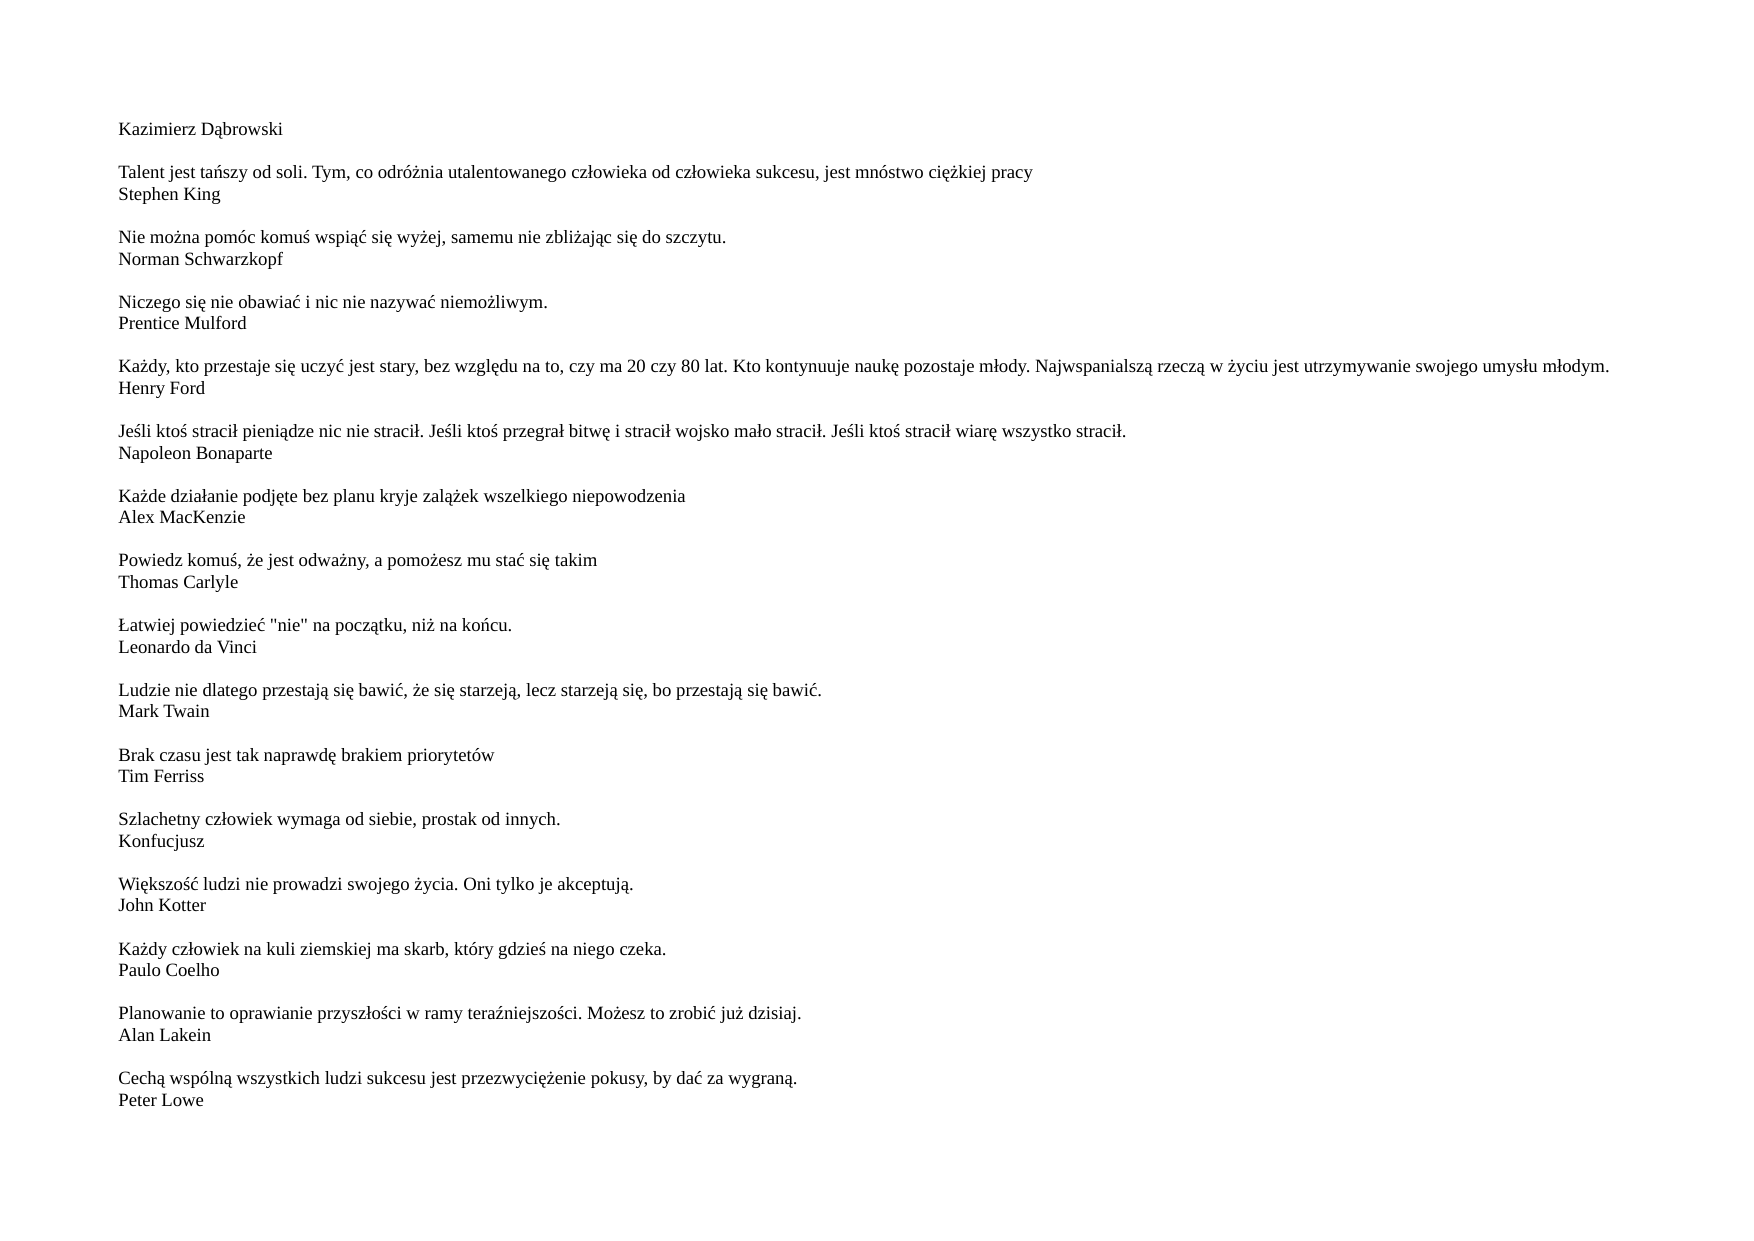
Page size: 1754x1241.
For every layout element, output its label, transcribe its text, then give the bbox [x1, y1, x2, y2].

text Cechą wspólną wszystkich ludzi sukcesu jest przezwyciężenie pokusy, by dać za wygraną. [118, 1067, 1636, 1088]
text Niczego się nie obawiać i nic nie nazywać niemożliwym. [118, 291, 1636, 312]
text Peter Lowe [118, 1088, 1636, 1110]
text Leonardo da Vinci [118, 636, 1636, 657]
text Konfucjusz [118, 830, 1636, 851]
text Jeśli ktoś stracił pieniądze nic nie stracił. Jeśli ktoś przegrał bitwę i stracił wojsko mało stracił. Jeśli ktoś stracił wiarę wszystko stracił. [118, 420, 1636, 442]
text Prentice Mulford [118, 312, 1636, 334]
text Napoleon Bonaparte [118, 442, 1636, 463]
text Stephen King [118, 183, 1636, 204]
text Talent jest tańszy od soli. Tym, co odróżnia utalentowanego człowieka od człowieka sukcesu, jest mnóstwo ciężkiej pracy [118, 161, 1636, 183]
text Thomas Carlyle [118, 571, 1636, 592]
text Szlachetny człowiek wymaga od siebie, prostak od innych. [118, 808, 1636, 830]
text Mark Twain [118, 700, 1636, 722]
text Henry Ford [118, 377, 1636, 398]
text Powiedz komuś, że jest odważny, a pomożesz mu stać się takim [118, 549, 1636, 571]
text Kazimierz Dąbrowski [118, 118, 1636, 140]
text Nie można pomóc komuś wspiąć się wyżej, samemu nie zbliżając się do szczytu. [118, 226, 1636, 247]
text Norman Schwarzkopf [118, 247, 1636, 269]
text Alex MacKenzie [118, 506, 1636, 528]
text Tim Ferriss [118, 765, 1636, 787]
text Ludzie nie dlatego przestają się bawić, że się starzeją, lecz starzeją się, bo przestają się bawić. [118, 679, 1636, 700]
text John Kotter [118, 894, 1636, 916]
text Każde działanie podjęte bez planu kryje zalążek wszelkiego niepowodzenia [118, 485, 1636, 506]
text Każdy, kto przestaje się uczyć jest stary, bez względu na to, czy ma 20 czy 80 lat. Kto kontynuuje naukę pozostaje młody. Najwspanialszą rzeczą w życiu jest utrzymywanie swojego umysłu młodym. [118, 355, 1636, 377]
text Łatwiej powiedzieć "nie" na początku, niż na końcu. [118, 614, 1636, 636]
text Każdy człowiek na kuli ziemskiej ma skarb, który gdzieś na niego czeka. [118, 937, 1636, 959]
text Paulo Coelho [118, 959, 1636, 981]
text Alan Lakein [118, 1024, 1636, 1045]
text Brak czasu jest tak naprawdę brakiem priorytetów [118, 743, 1636, 765]
text Większość ludzi nie prowadzi swojego życia. Oni tylko je akceptują. [118, 873, 1636, 894]
text Planowanie to oprawianie przyszłości w ramy teraźniejszości. Możesz to zrobić już dzisiaj. [118, 1002, 1636, 1024]
